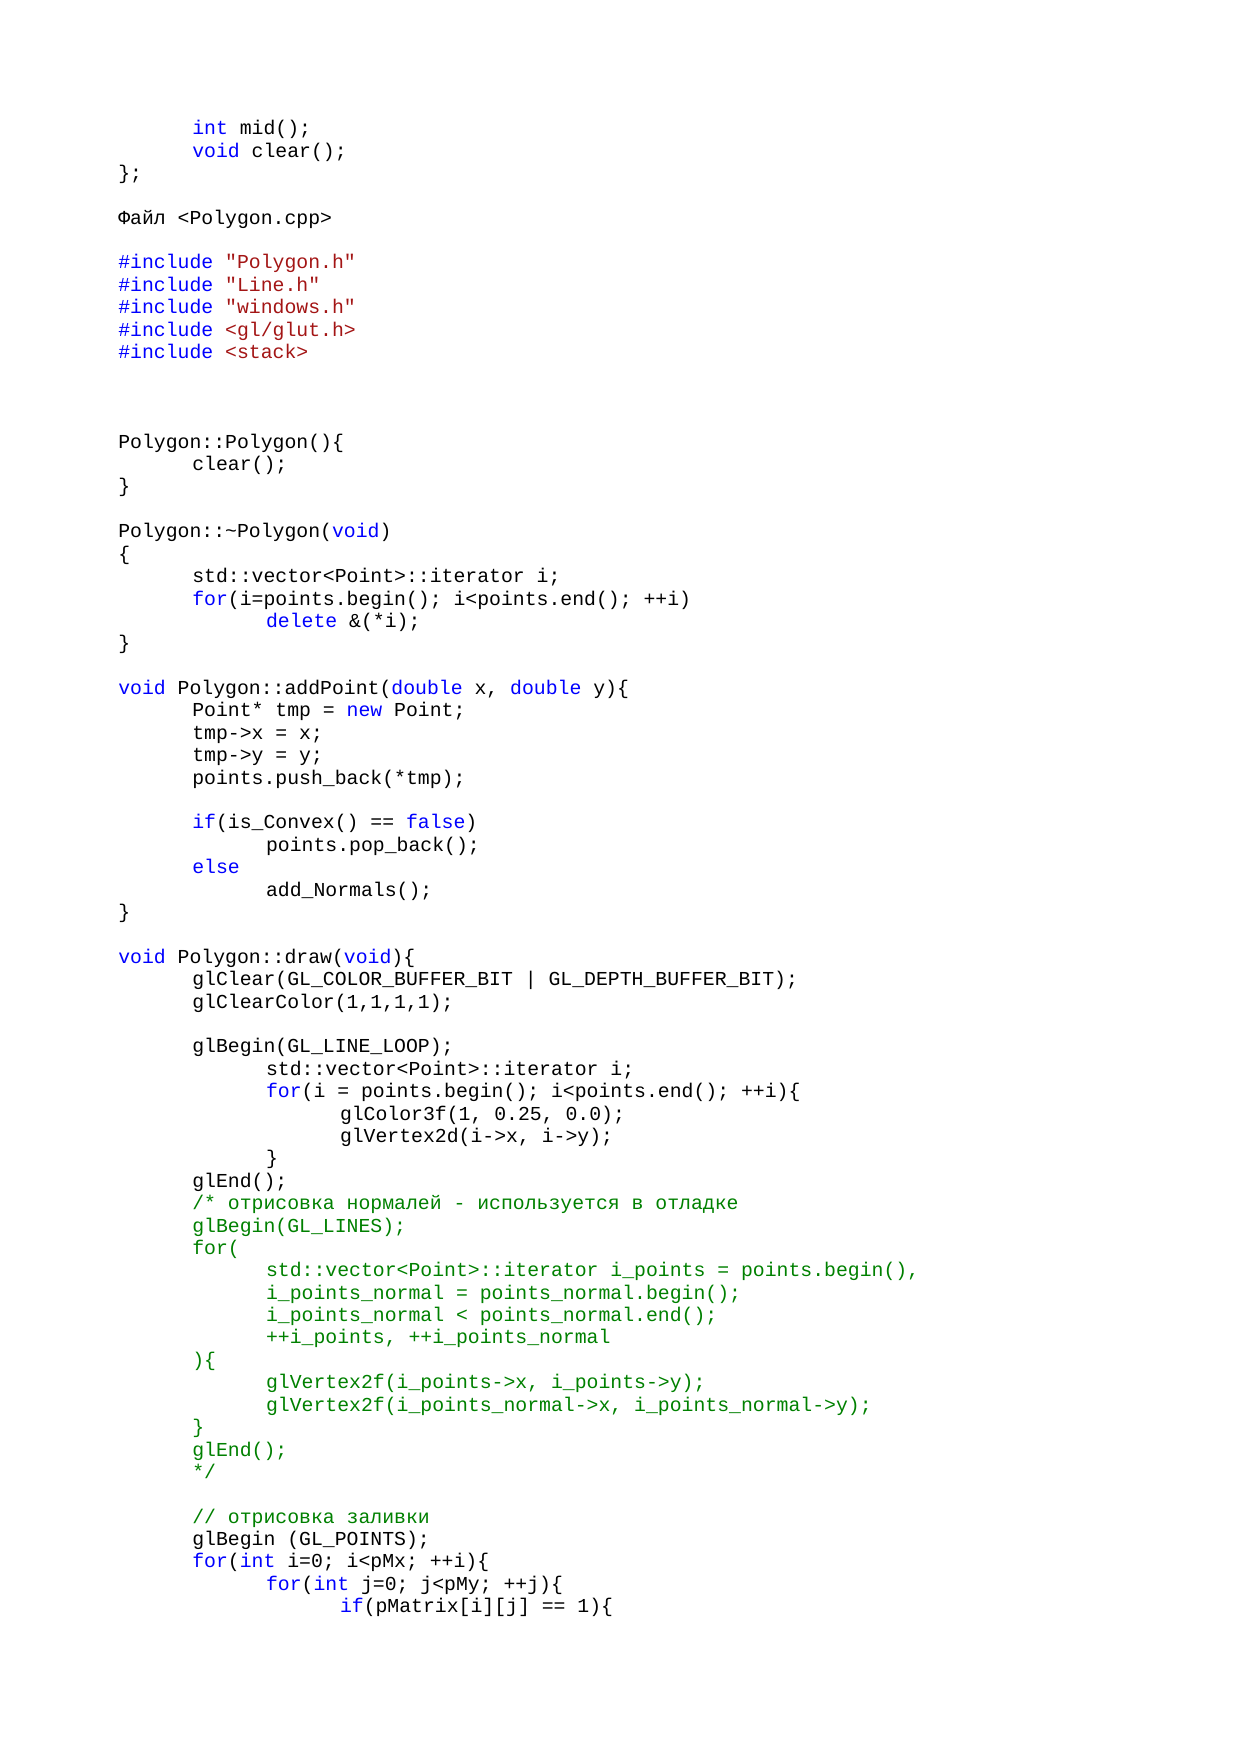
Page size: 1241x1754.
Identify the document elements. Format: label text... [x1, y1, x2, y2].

text Polygon::Polygon(){ [118, 432, 1122, 454]
text ++i_points, ++i_points_normal [118, 1327, 1122, 1350]
text glClearColor(1,1,1,1); [118, 992, 1122, 1014]
text for(int i=0; i<pMx; ++i){ [118, 1551, 1122, 1574]
text #include "Line.h" [118, 275, 1122, 297]
text std::vector<Point>::iterator i; [118, 1059, 1122, 1081]
text for(int j=0; j<pMy; ++j){ [118, 1574, 1122, 1596]
text Point* tmp = new Point; [118, 700, 1122, 723]
text glVertex2f(i_points_normal->x, i_points_normal->y); [118, 1395, 1122, 1417]
text #include <stack> [118, 342, 1122, 364]
text glClear(GL_COLOR_BUFFER_BIT | GL_DEPTH_BUFFER_BIT); [118, 969, 1122, 992]
text i_points_normal < points_normal.end(); [118, 1305, 1122, 1327]
text glEnd(); [118, 1171, 1122, 1193]
text void Polygon::addPoint(double x, double y){ [118, 678, 1122, 700]
text } [118, 902, 1122, 924]
text } [118, 476, 1122, 499]
text for( [118, 1238, 1122, 1260]
text glBegin(GL_LINES); [118, 1216, 1122, 1238]
text delete &(*i); [118, 611, 1122, 633]
text i_points_normal = points_normal.begin(); [118, 1283, 1122, 1305]
text { [118, 544, 1122, 566]
text clear(); [118, 454, 1122, 476]
text points.push_back(*tmp); [118, 768, 1122, 790]
text glBegin (GL_POINTS); [118, 1529, 1122, 1551]
text glVertex2d(i->x, i->y); [118, 1126, 1122, 1148]
text } [118, 1417, 1122, 1439]
text ){ [118, 1350, 1122, 1372]
text tmp->y = y; [118, 745, 1122, 768]
text #include "Polygon.h" [118, 252, 1122, 275]
text #include <gl/glut.h> [118, 320, 1122, 342]
text /* отрисовка нормалей - используется в отладке [118, 1193, 1122, 1216]
text if(is_Convex() == false) [118, 812, 1122, 835]
text add_Normals(); [118, 879, 1122, 902]
text for(i=points.begin(); i<points.end(); ++i) [118, 588, 1122, 611]
text glVertex2f(i_points->x, i_points->y); [118, 1372, 1122, 1395]
text #include "windows.h" [118, 297, 1122, 320]
text std::vector<Point>::iterator i_points = points.begin(), [118, 1260, 1122, 1283]
text int mid(); [118, 118, 1122, 141]
text tmp->x = x; [118, 723, 1122, 745]
text glColor3f(1, 0.25, 0.0); [118, 1103, 1122, 1126]
text */ [118, 1462, 1122, 1484]
text if(pMatrix[i][j] == 1){ [118, 1596, 1122, 1619]
text Polygon::~Polygon(void) [118, 521, 1122, 544]
text } [118, 633, 1122, 656]
text for(i = points.begin(); i<points.end(); ++i){ [118, 1081, 1122, 1103]
text } [118, 1148, 1122, 1171]
text glEnd(); [118, 1439, 1122, 1462]
text void clear(); [118, 141, 1122, 163]
text // отрисовка заливки [118, 1507, 1122, 1529]
text }; [118, 163, 1122, 185]
text points.pop_back(); [118, 835, 1122, 857]
text else [118, 857, 1122, 879]
text glBegin(GL_LINE_LOOP); [118, 1036, 1122, 1059]
text std::vector<Point>::iterator i; [118, 566, 1122, 588]
text void Polygon::draw(void){ [118, 947, 1122, 969]
text Файл <Polygon.cpp> [118, 208, 1122, 230]
